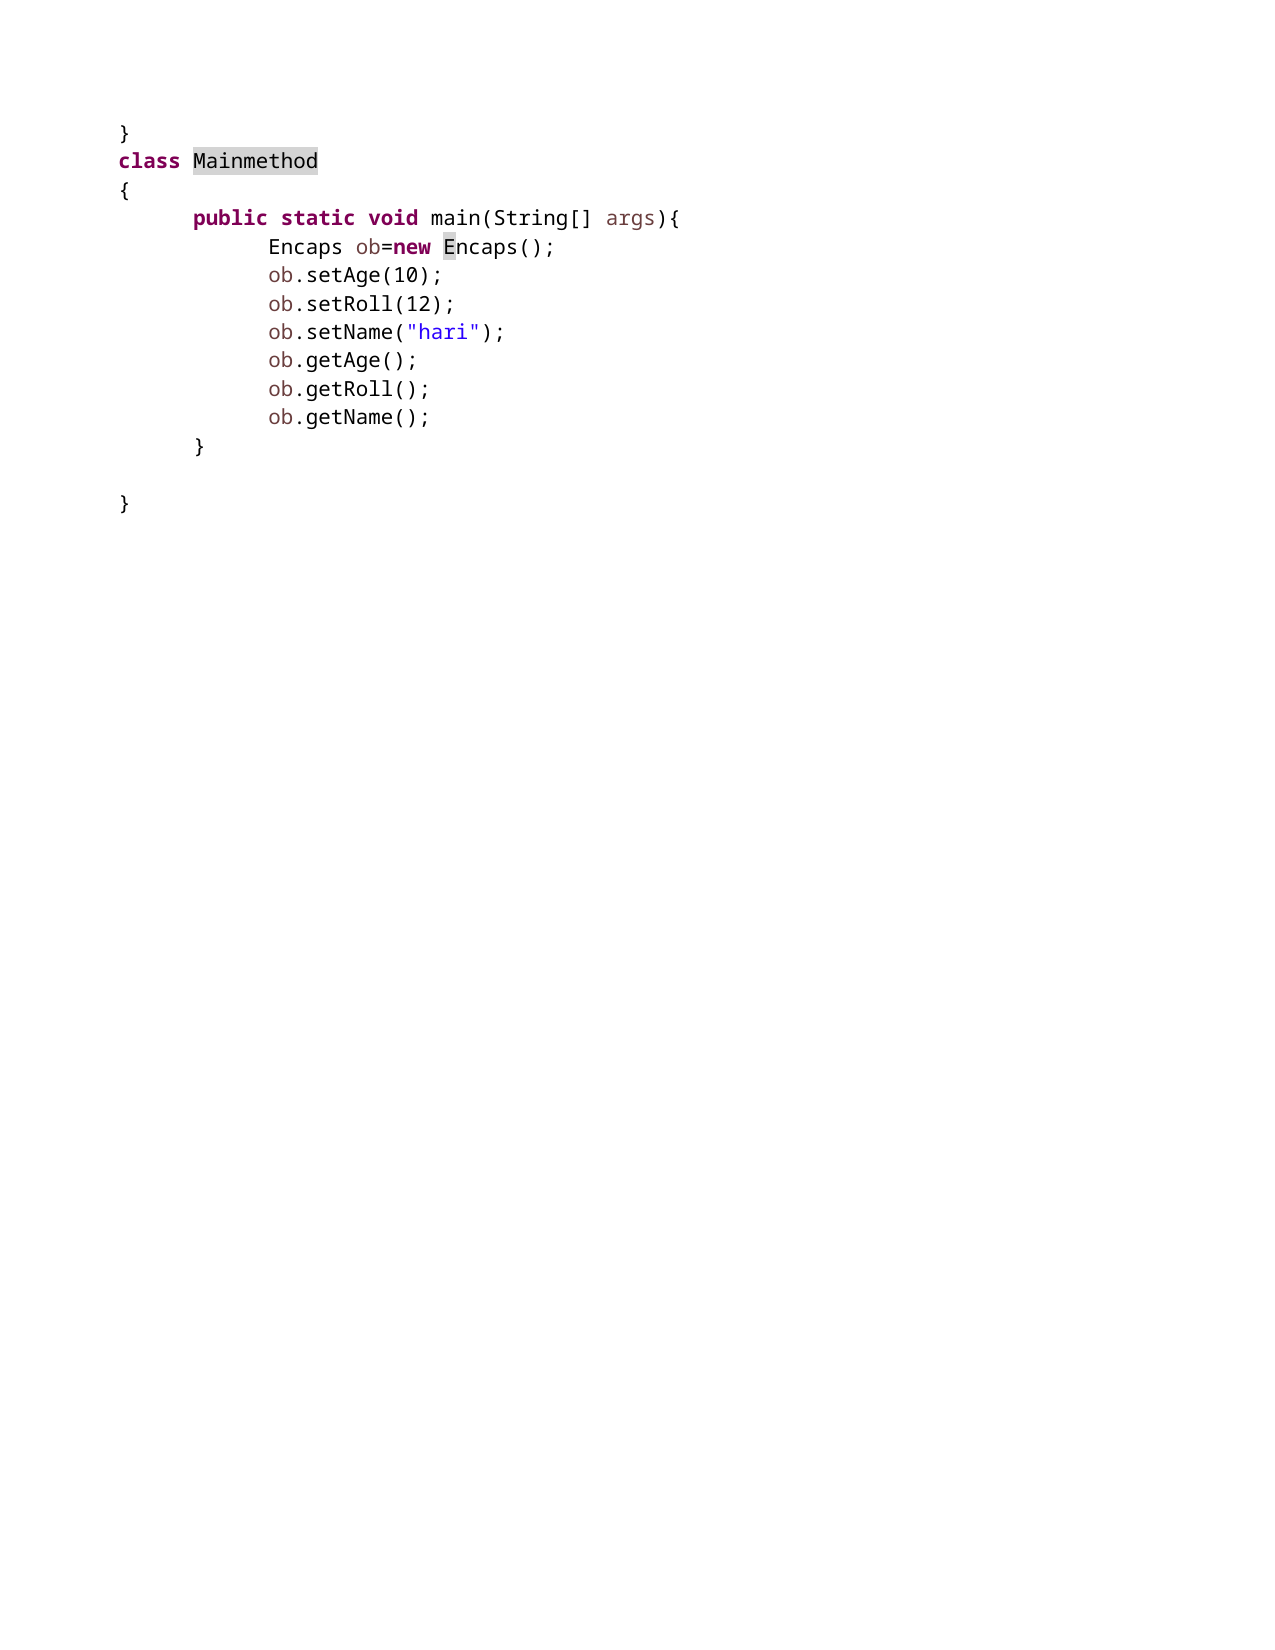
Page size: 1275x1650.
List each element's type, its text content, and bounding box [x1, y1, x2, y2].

text ob.setName("hari"); [118, 317, 1157, 346]
text { [118, 175, 1157, 203]
text ob.getRoll(); [118, 374, 1157, 402]
text Encaps ob=new Encaps(); [118, 232, 1157, 260]
text class Mainmethod [118, 147, 1157, 175]
text ob.setRoll(12); [118, 289, 1157, 317]
text ob.getAge(); [118, 346, 1157, 374]
text public static void main(String[] args){ [118, 203, 1157, 232]
text ob.setAge(10); [118, 260, 1157, 289]
text } [118, 118, 1157, 147]
text } [118, 488, 1157, 516]
text } [118, 431, 1157, 459]
text ob.getName(); [118, 402, 1157, 431]
